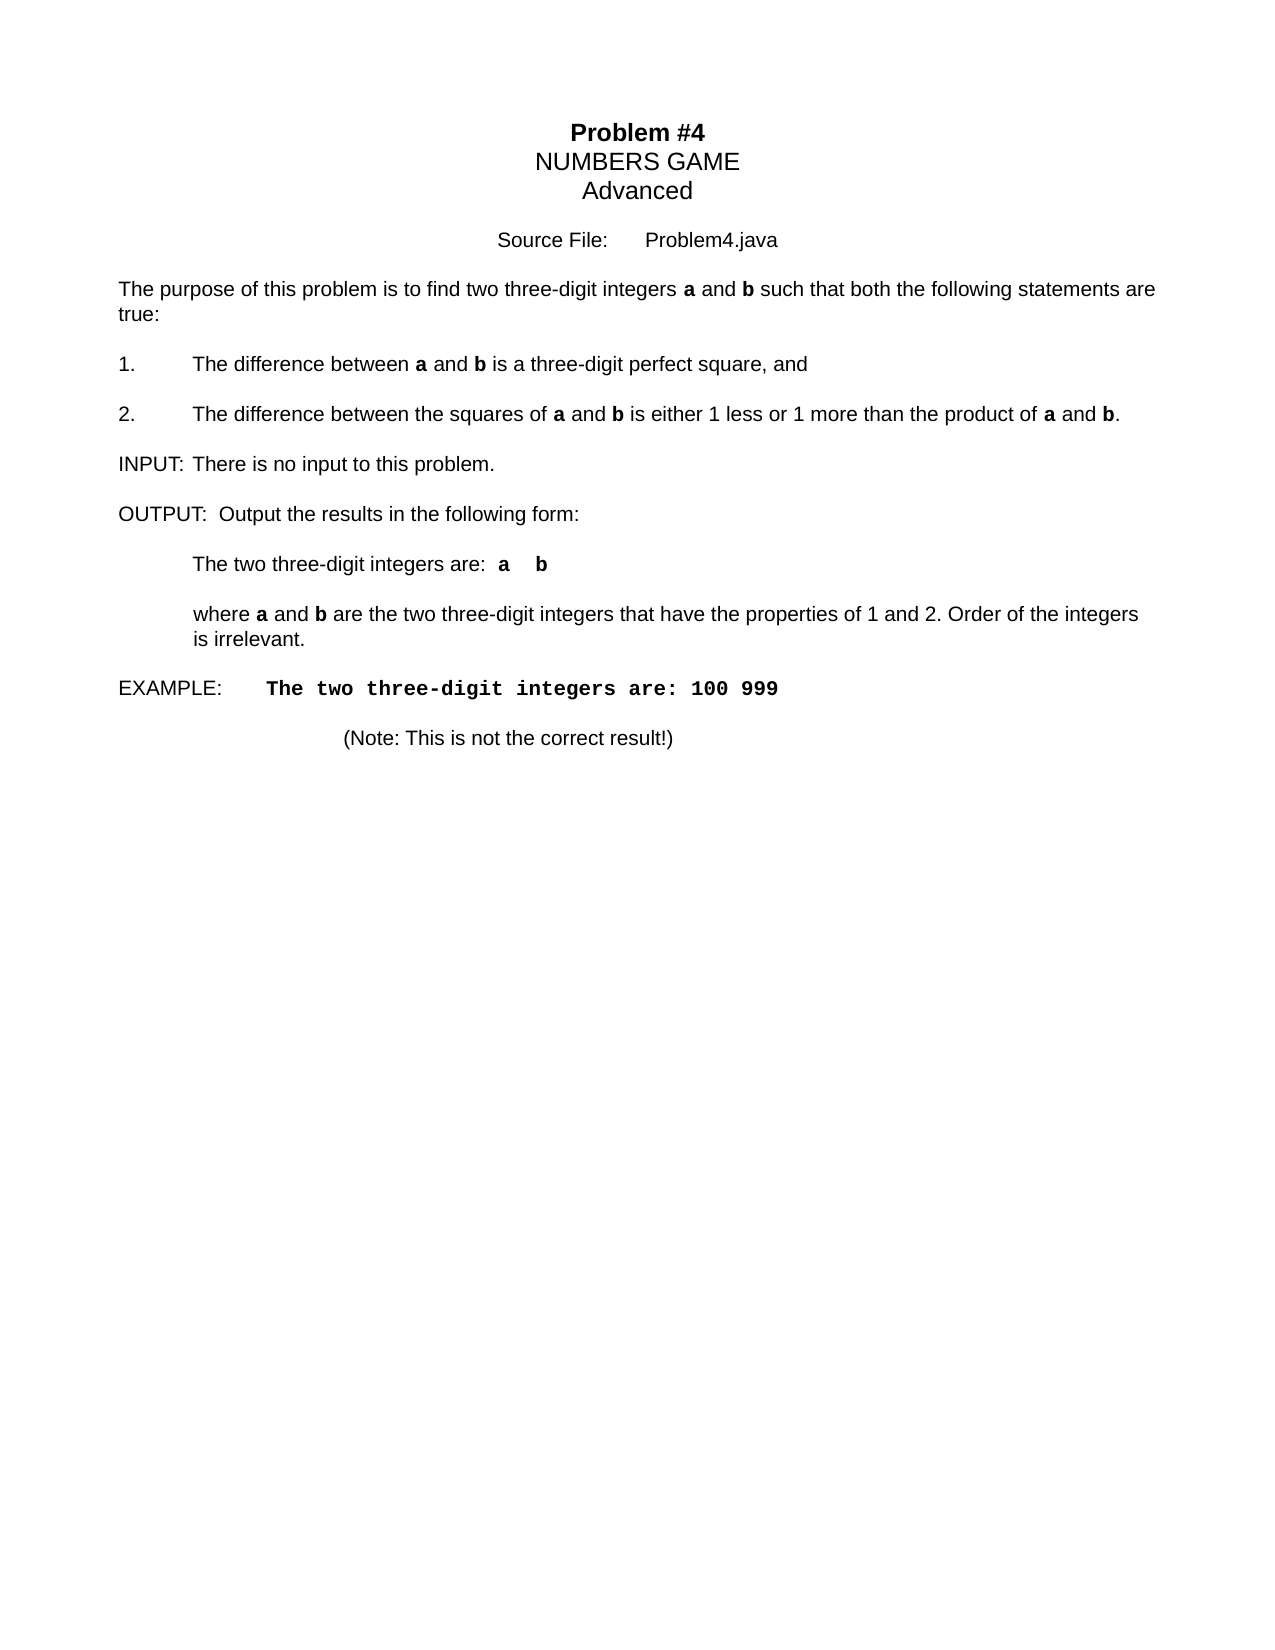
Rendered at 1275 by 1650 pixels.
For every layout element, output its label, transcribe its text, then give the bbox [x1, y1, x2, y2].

text The purpose of this problem is to find two three-digit integers a and b such that both the following statements are true: [118, 276, 1157, 326]
text (Note: This is not the correct result!) [268, 726, 1157, 750]
text where a and b are the two three-digit integers that have the properties of 1 and 2. Order of the integers is irrelevant. [118, 601, 1157, 651]
text Source File: Problem4.java [118, 228, 1157, 252]
text EXAMPLE: The two three-digit integers are: 100 999 [118, 676, 1157, 702]
text INPUT: There is no input to this problem. [118, 451, 1157, 476]
text Problem #4 [118, 118, 1157, 147]
text 2. The difference between the squares of a and b is either 1 less or 1 more than the product of a and b. [118, 401, 1157, 426]
text OUTPUT: Output the results in the following form: [118, 501, 1157, 526]
text NUMBERS GAME [118, 147, 1157, 176]
text Advanced [118, 176, 1157, 204]
text The two three-digit integers are: a b [118, 551, 1157, 576]
text 1. The difference between a and b is a three-digit perfect square, and [118, 351, 1157, 376]
